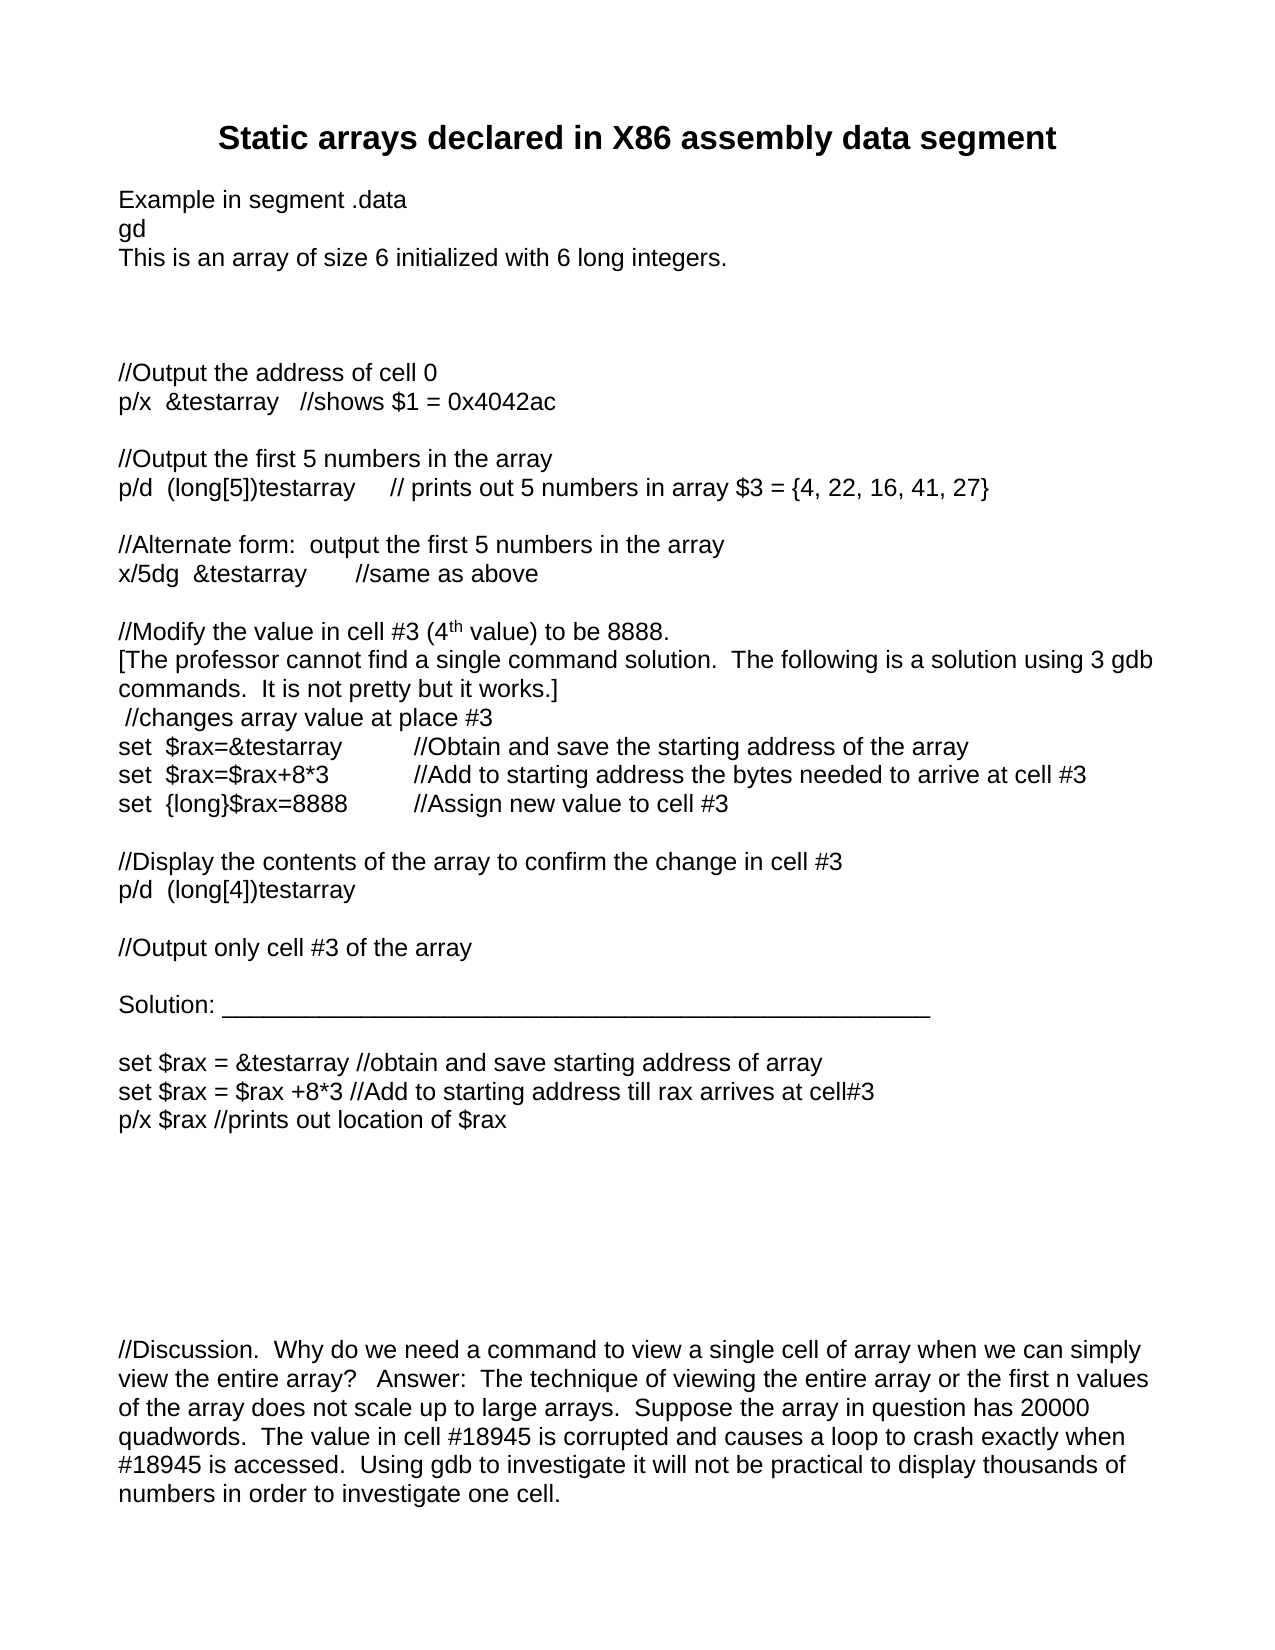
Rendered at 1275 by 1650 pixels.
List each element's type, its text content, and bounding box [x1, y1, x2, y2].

text //Alternate form: output the first 5 numbers in the array [118, 530, 1157, 559]
text Example in segment .data [118, 185, 1157, 214]
text //Output the address of cell 0 [118, 358, 1157, 387]
text x/5dg &testarray //same as above [118, 559, 1157, 588]
text //Output the first 5 numbers in the array [118, 444, 1157, 473]
text p/d (long[4])testarray [118, 875, 1157, 904]
text [The professor cannot find a single command solution. The following is a solution using 3 gdb commands. It is not pretty but it works.] [118, 645, 1157, 703]
text Solution: ___________________________________________________ [118, 990, 1157, 1019]
text p/x &testarray //shows $1 = 0x4042ac [118, 387, 1157, 415]
text set $rax = &testarray //obtain and save starting address of array [118, 1048, 1157, 1077]
text p/d (long[5])testarray // prints out 5 numbers in array $3 = {4, 22, 16, 41, 27} [118, 473, 1157, 502]
text //changes array value at place #3 [118, 703, 1157, 732]
text set $rax=$rax+8*3 //Add to starting address the bytes needed to arrive at cell #3 [118, 760, 1157, 789]
text //Output only cell #3 of the array [118, 933, 1157, 962]
text set {long}$rax=8888 //Assign new value to cell #3 [118, 789, 1157, 818]
text set $rax = $rax +8*3 //Add to starting address till rax arrives at cell#3 [118, 1077, 1157, 1105]
text Static arrays declared in X86 assembly data segment [118, 118, 1157, 157]
text This is an array of size 6 initialized with 6 long integers. [118, 243, 1157, 272]
text //Modify the value in cell #3 (4th value) to be 8888. [118, 617, 1157, 645]
text p/x $rax //prints out location of $rax [118, 1105, 1157, 1134]
text gd [118, 214, 1157, 243]
text //Display the contents of the array to confirm the change in cell #3 [118, 847, 1157, 875]
text set $rax=&testarray //Obtain and save the starting address of the array [118, 732, 1157, 760]
text //Discussion. Why do we need a command to view a single cell of array when we can simply view the entire array? Answer: The technique of viewing the entire array or the first n values of the array does not scale up to large arrays. Suppose the array in question has 20000 quadwords. The value in cell #18945 is corrupted and causes a loop to crash exactly when #18945 is accessed. Using gdb to investigate it will not be practical to display thousands of numbers in order to investigate one cell. [118, 1335, 1157, 1508]
